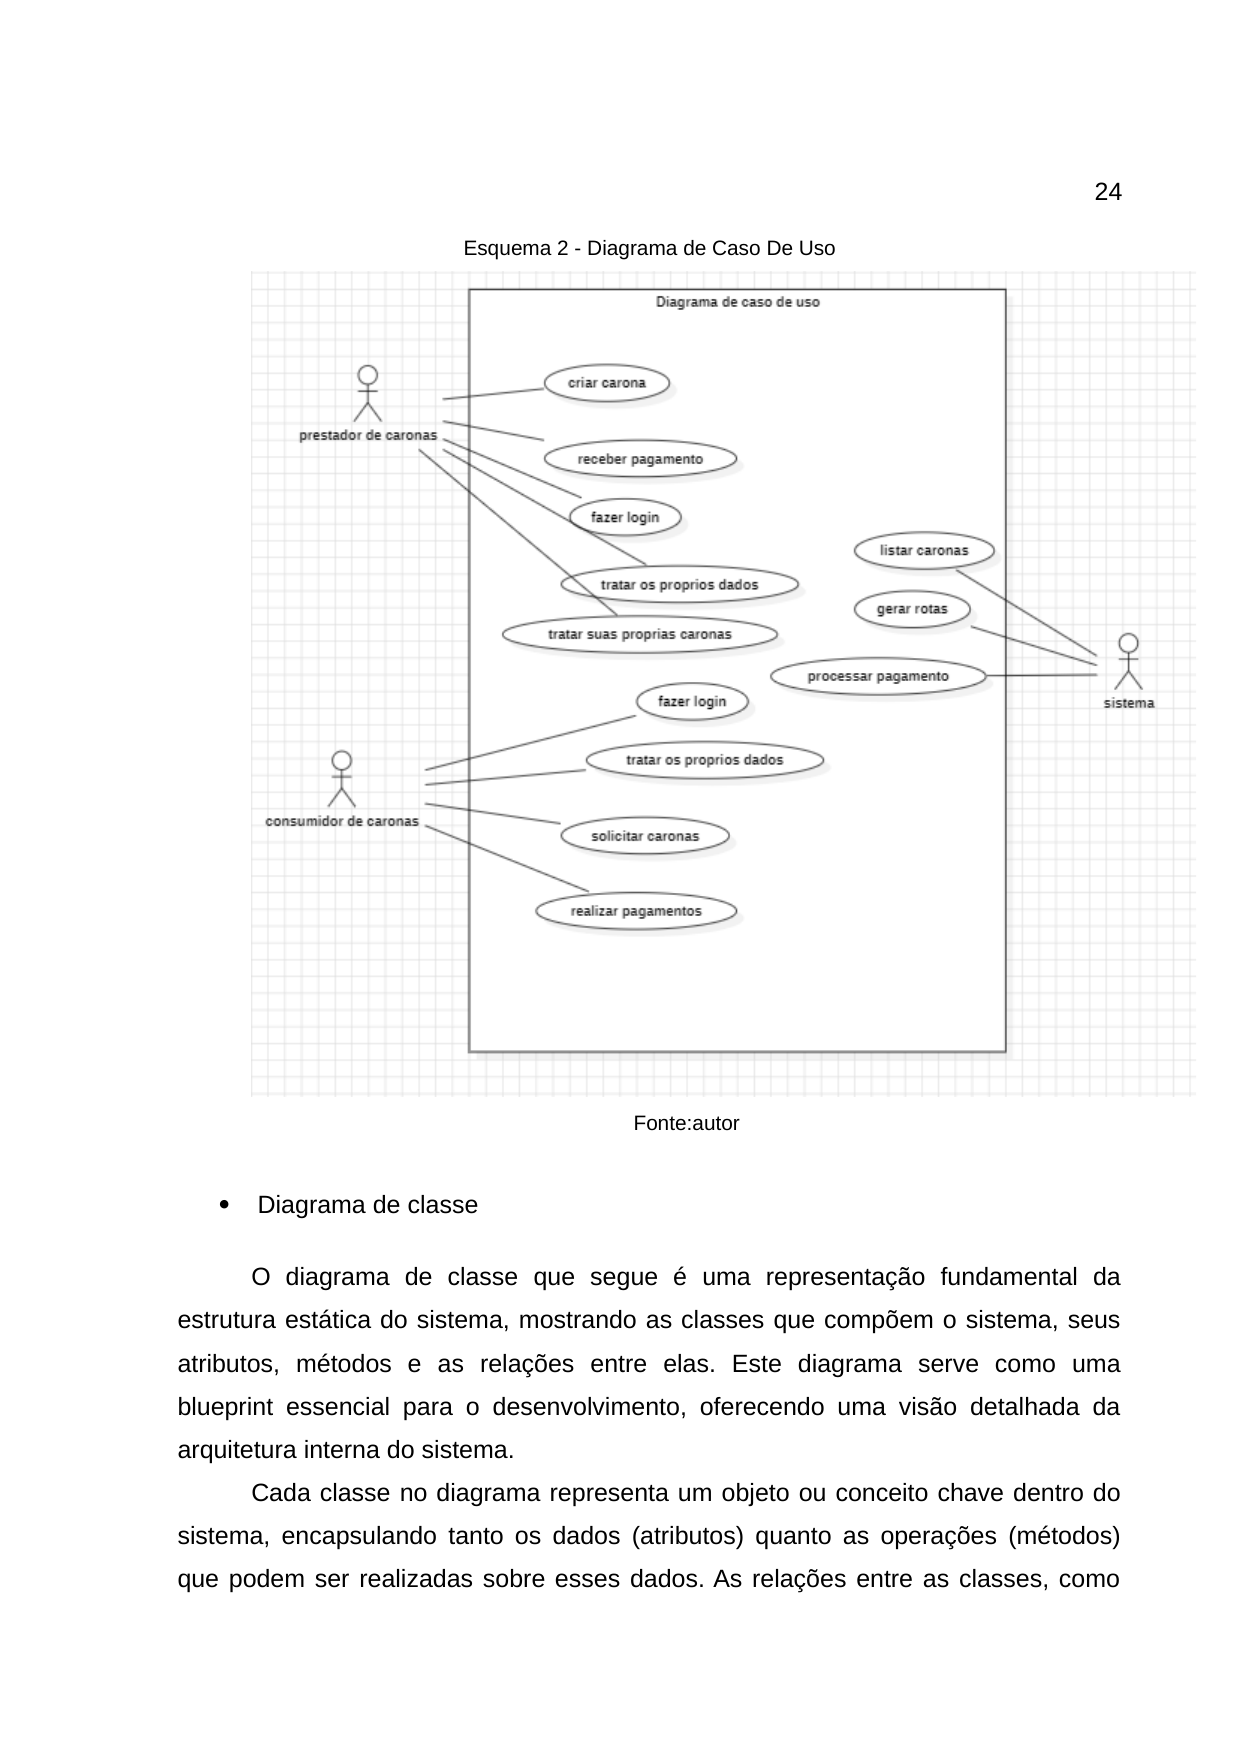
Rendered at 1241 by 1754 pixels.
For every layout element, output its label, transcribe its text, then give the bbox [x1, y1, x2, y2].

picture [251, 271, 1197, 1097]
text Fonte:autor [177, 1111, 1122, 1135]
text O diagrama de classe que segue é uma representação fundamental da estrutura estática do sistema, mostrando as classes que compõem o sistema, seus atributos, métodos e as relações entre elas. Este diagrama serve como uma blueprint essencial para o desenvolvimento, oferecendo uma visão detalhada da arquitetura interna do sistema. [177, 1262, 1122, 1463]
subtitle Diagrama de classe [220, 1190, 1122, 1219]
text Esquema 2 - Diagrama de Caso De Uso [177, 235, 1122, 259]
text Cada classe no diagrama representa um objeto ou conceito chave dentro do sistema, encapsulando tanto os dados (atributos) quanto as operações (métodos) que podem ser realizadas sobre esses dados. As relações entre as classes, como [177, 1478, 1122, 1593]
